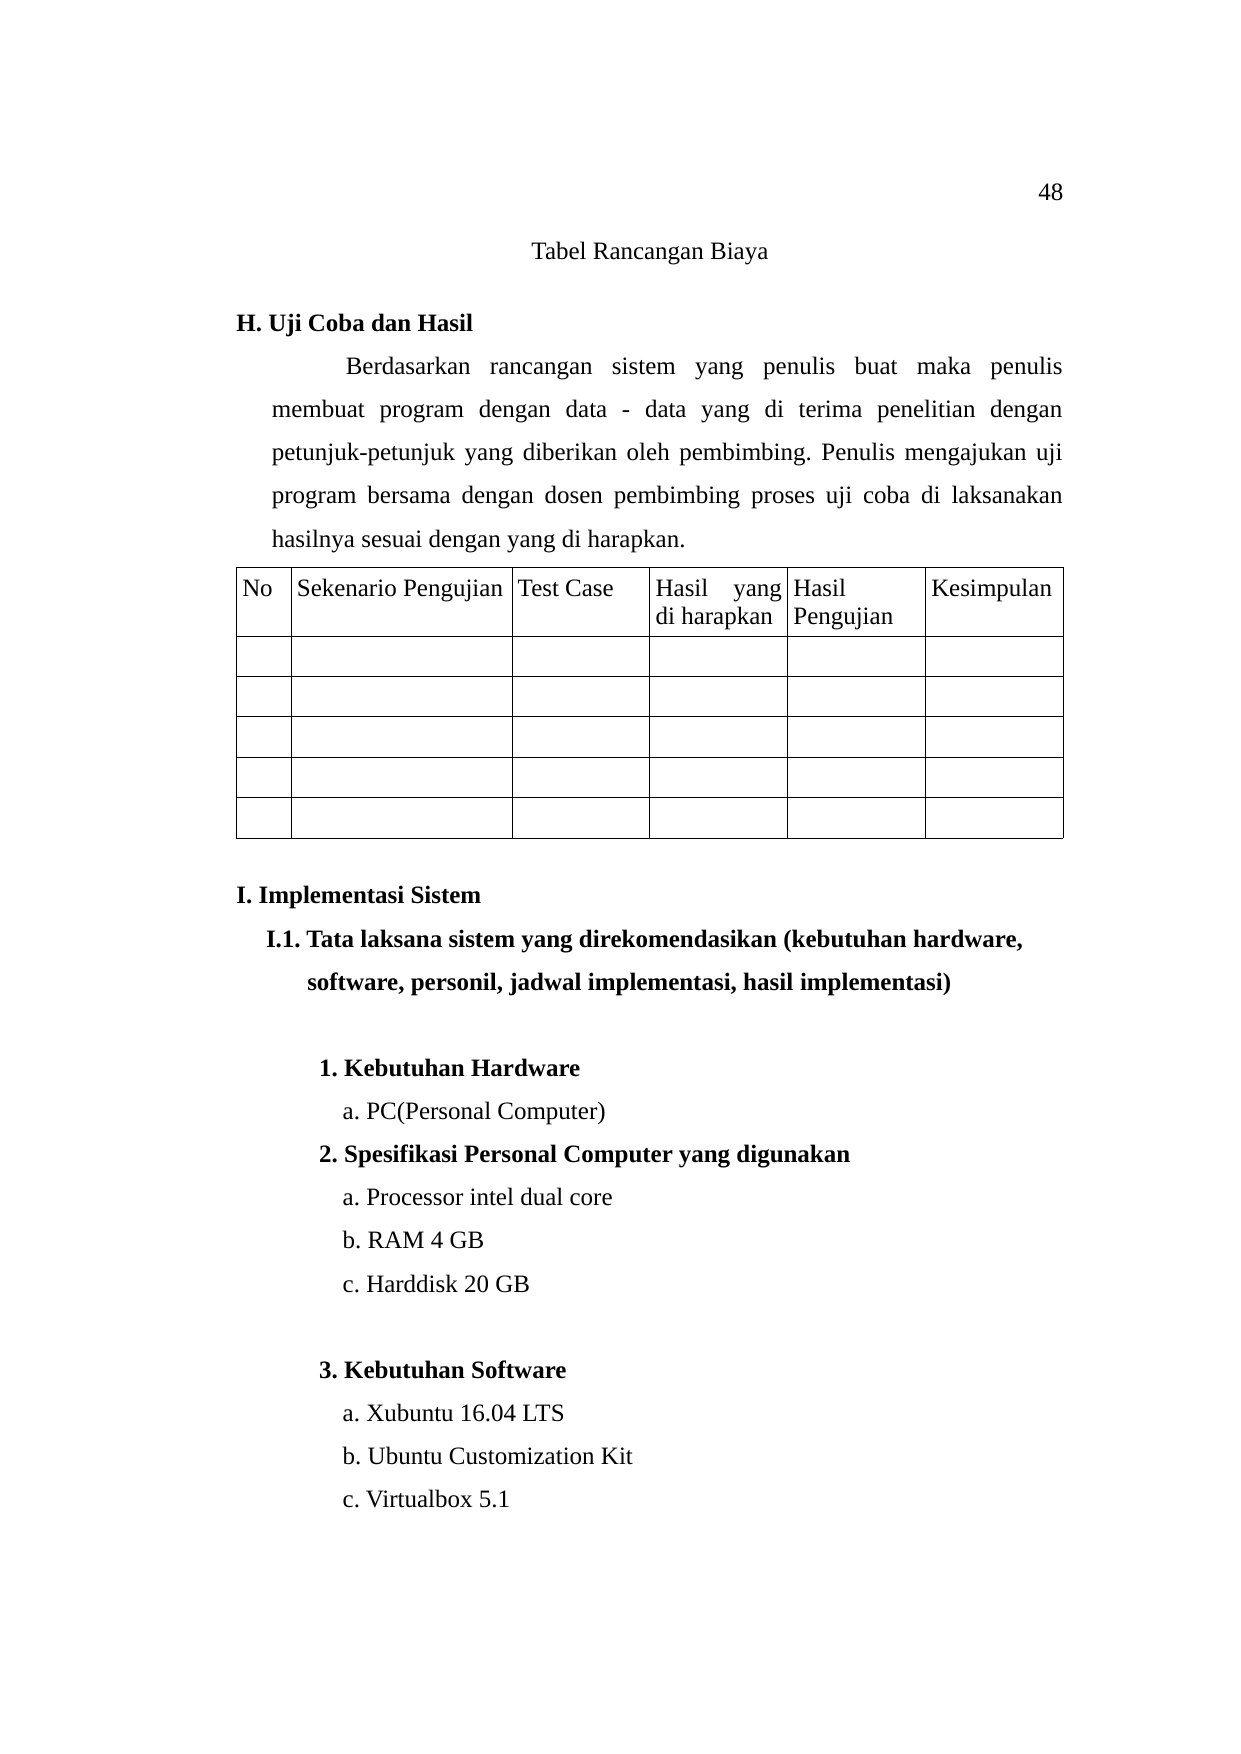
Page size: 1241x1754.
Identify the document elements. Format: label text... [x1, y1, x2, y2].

table_cell [513, 798, 649, 837]
table_cell [650, 717, 787, 757]
text 3. Kebutuhan Software [319, 1355, 1063, 1384]
table_cell [237, 798, 291, 837]
table_header Hasil Pengujian [788, 568, 925, 636]
table_cell [292, 637, 512, 676]
table_cell [650, 758, 787, 797]
table_cell [513, 758, 649, 797]
table_cell [292, 677, 512, 716]
table_cell [926, 637, 1063, 676]
text I.1. Tata laksana sistem yang direkomendasikan (kebutuhan hardware, software, personil, jadwal implementasi, hasil implementasi) [266, 924, 1063, 996]
table_cell [237, 637, 291, 676]
text b. RAM 4 GB [342, 1226, 1063, 1254]
table_header Kesimpulan [926, 568, 1063, 636]
table_header No [237, 568, 291, 636]
text a. PC(Personal Computer) [342, 1096, 1063, 1125]
table_cell [926, 798, 1063, 837]
text I. Implementasi Sistem [236, 881, 1063, 909]
text H. Uji Coba dan Hasil [236, 308, 1063, 337]
text c. Virtualbox 5.1 [342, 1484, 1063, 1513]
table_cell [513, 717, 649, 757]
table_header Test Case [513, 568, 649, 636]
table_cell [237, 677, 291, 716]
text b. Ubuntu Customization Kit [342, 1441, 1063, 1470]
text a. Processor intel dual core [342, 1182, 1063, 1211]
table_cell [650, 798, 787, 837]
table_cell [788, 637, 925, 676]
table_header Sekenario Pengujian [292, 568, 512, 636]
text Berdasarkan rancangan sistem yang penulis buat maka penulis membuat program dengan data - data yang di terima penelitian dengan petunjuk-petunjuk yang diberikan oleh pembimbing. Penulis mengajukan uji program bersama dengan dosen pembimbing proses uji coba di laksanakan hasilnya sesuai dengan yang di harapkan. [272, 351, 1063, 552]
table_cell [788, 677, 925, 716]
table_cell [926, 758, 1063, 797]
table_cell [926, 717, 1063, 757]
table_cell [788, 758, 925, 797]
table_cell [513, 637, 649, 676]
table_cell [926, 677, 1063, 716]
table_cell [292, 717, 512, 757]
table_header Hasil yang di harapkan [650, 568, 787, 636]
text c. Harddisk 20 GB [342, 1269, 1063, 1297]
table_cell [788, 798, 925, 837]
text a. Xubuntu 16.04 LTS [342, 1398, 1063, 1427]
table_cell [650, 637, 787, 676]
text 1. Kebutuhan Hardware [319, 1053, 1063, 1082]
table_cell [237, 717, 291, 757]
table_cell [237, 758, 291, 797]
table_cell [513, 677, 649, 716]
table_cell [292, 798, 512, 837]
text Tabel Rancangan Biaya [236, 236, 1063, 265]
table_cell [788, 717, 925, 757]
text 2. Spesifikasi Personal Computer yang digunakan [319, 1139, 1063, 1168]
table_cell [292, 758, 512, 797]
table_cell [650, 677, 787, 716]
